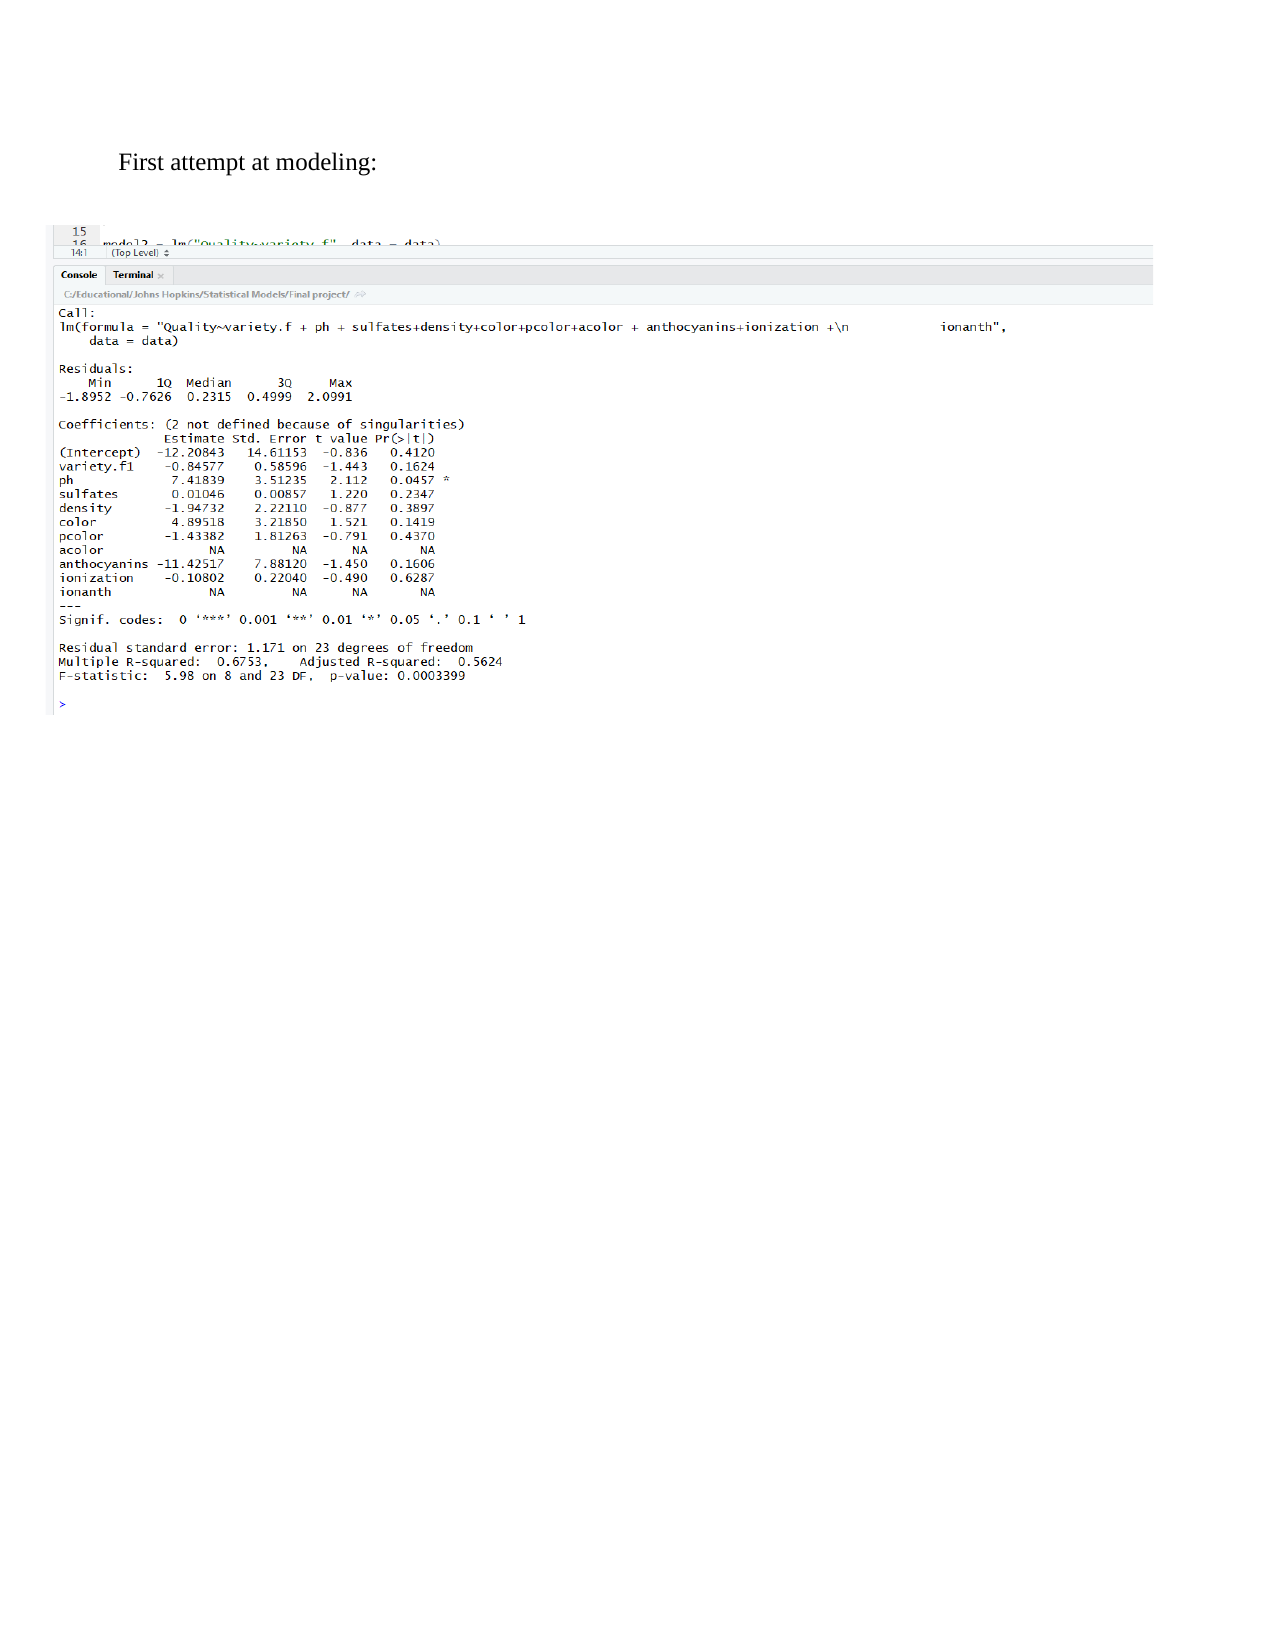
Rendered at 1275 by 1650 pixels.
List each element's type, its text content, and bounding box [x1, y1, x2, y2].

text First attempt at modeling: [118, 147, 1157, 176]
